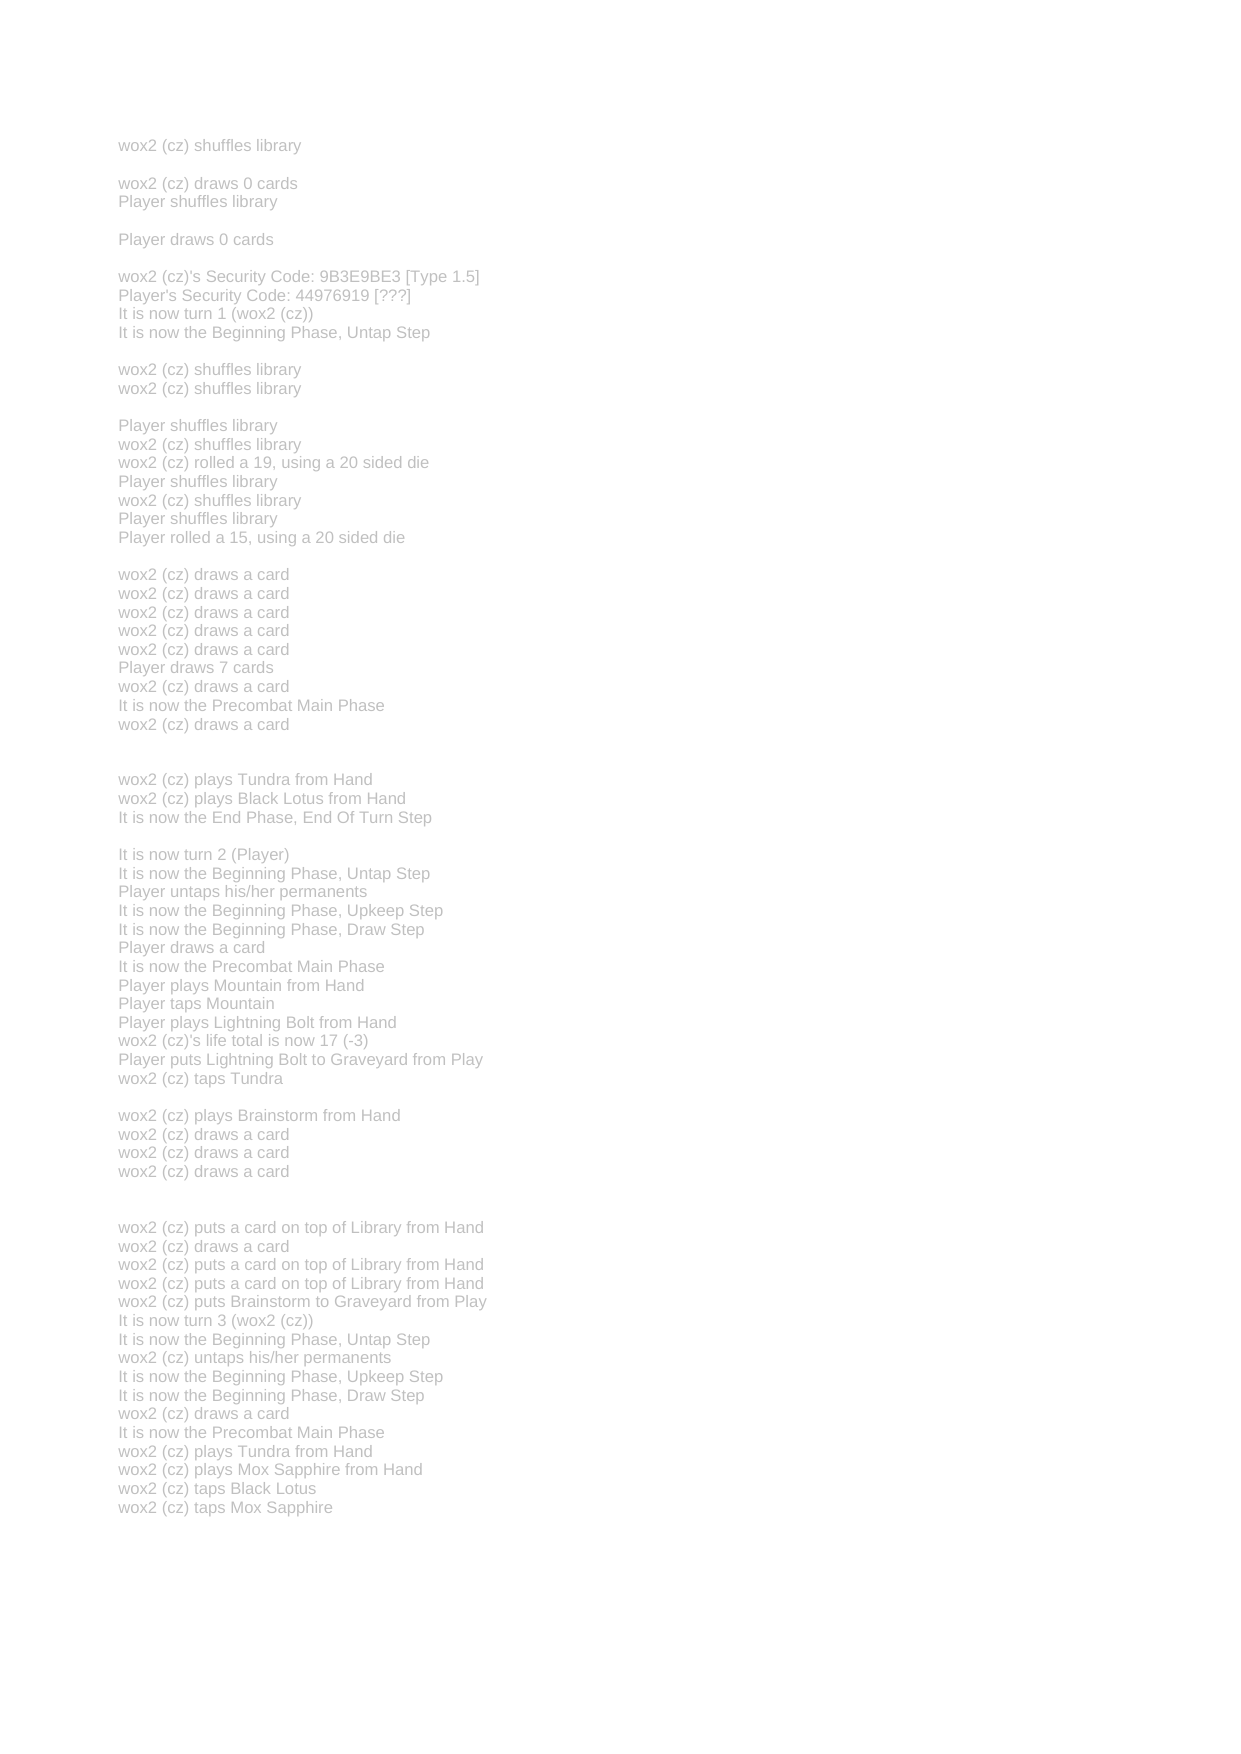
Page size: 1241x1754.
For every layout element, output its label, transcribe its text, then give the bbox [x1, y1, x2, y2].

text wox2 (cz) plays Black Lotus from Hand [118, 789, 1122, 808]
text wox2 (cz) shuffles library [118, 137, 1122, 155]
text wox2 (cz) shuffles library [118, 361, 1122, 379]
text Player plays Lightning Bolt from Hand [118, 1013, 1122, 1032]
text <Player> i'm here [118, 1554, 1122, 1572]
text Player draws 7 cards [118, 659, 1122, 677]
text Player taps Mountain [118, 994, 1122, 1013]
text wox2 (cz) plays Brainstorm from Hand [118, 1106, 1122, 1125]
text wox2 (cz) shuffles library [118, 491, 1122, 510]
text <Player> I am ready. [118, 211, 1122, 230]
text <Player> somebody come to my home [118, 1591, 1122, 1610]
text It is now the Beginning Phase, Untap Step [118, 864, 1122, 883]
text Player shuffles library [118, 510, 1122, 528]
text wox2 (cz) plays Tundra from Hand [118, 1442, 1122, 1461]
text wox2 (cz) taps Tundra [118, 1069, 1122, 1088]
text wox2 (cz) plays Mox Sapphire from Hand [118, 1461, 1122, 1479]
text wox2 (cz) rolled a 19, using a 20 sided die [118, 454, 1122, 472]
text Player plays Mountain from Hand [118, 976, 1122, 994]
text wox2 (cz) draws a card [118, 1125, 1122, 1144]
text wox2 (cz) draws a card [118, 1405, 1122, 1423]
text <New Game: waiting for opponent> [118, 118, 1122, 137]
text wox2 (cz) draws a card [118, 603, 1122, 622]
text It is now the Beginning Phase, Untap Step [118, 323, 1122, 342]
text Player shuffles library [118, 416, 1122, 435]
text wox2 (cz) draws a card [118, 566, 1122, 584]
text <wox2 (cz)> kp [118, 733, 1122, 752]
text It is now the Beginning Phase, Draw Step [118, 920, 1122, 938]
text <wox2 (cz)> I am ready. [118, 155, 1122, 174]
text <wox2 (cz)> ok [118, 1610, 1122, 1628]
text wox2 (cz) draws a card [118, 677, 1122, 696]
text wox2 (cz) puts a card on top of Library from Hand [118, 1256, 1122, 1274]
text It is now the Precombat Main Phase [118, 696, 1122, 715]
text It is now the Beginning Phase, Draw Step [118, 1386, 1122, 1405]
text wox2 (cz) puts Brainstorm to Graveyard from Play [118, 1293, 1122, 1311]
text wox2 (cz) shuffles library [118, 435, 1122, 454]
text <wox2 (cz)> p [118, 547, 1122, 566]
text <Player> kp [118, 752, 1122, 771]
text <Player> Ok [118, 1181, 1122, 1199]
text It is now the End Phase, End Of Turn Step [118, 808, 1122, 827]
text wox2 (cz) puts a card on top of Library from Hand [118, 1274, 1122, 1293]
text wox2 (cz)'s Security Code: 9B3E9BE3 [Type 1.5] [118, 267, 1122, 286]
text Player rolled a 15, using a 20 sided die [118, 528, 1122, 547]
text wox2 (cz) draws a card [118, 1144, 1122, 1162]
text wox2 (cz) puts a card on top of Library from Hand [118, 1218, 1122, 1237]
text wox2 (cz) draws a card [118, 640, 1122, 659]
text wox2 (cz) draws a card [118, 1162, 1122, 1181]
text Player's Security Code: 44976919 [???] [118, 286, 1122, 304]
text Player draws 0 cards [118, 230, 1122, 249]
text wox2 (cz) draws a card [118, 584, 1122, 603]
text wox2 (cz) taps Black Lotus [118, 1479, 1122, 1498]
text wox2 (cz) draws 0 cards [118, 174, 1122, 193]
text Player shuffles library [118, 472, 1122, 491]
text <wox2 (cz)> what is the problem? [118, 1572, 1122, 1591]
text <wox2 (cz)> End my turn [118, 827, 1122, 845]
text wox2 (cz) draws a card [118, 622, 1122, 640]
text <Player> Wait! [118, 1517, 1122, 1535]
text <-------- New Game Started --------> [118, 249, 1122, 267]
text <wox2 (cz)> Thinking [118, 1199, 1122, 1218]
text wox2 (cz)'s life total is now 17 (-3) [118, 1032, 1122, 1050]
text Player shuffles library [118, 193, 1122, 211]
text It is now the Beginning Phase, Upkeep Step [118, 1367, 1122, 1386]
text <Player> hi [118, 398, 1122, 416]
text wox2 (cz) draws a card [118, 1237, 1122, 1256]
text <Player> End my turn [118, 1088, 1122, 1106]
text wox2 (cz) plays Tundra from Hand [118, 771, 1122, 789]
text It is now the Precombat Main Phase [118, 957, 1122, 976]
text Player draws a card [118, 938, 1122, 957]
text <wox2 (cz)> hi [118, 342, 1122, 361]
text wox2 (cz) shuffles library [118, 379, 1122, 398]
text It is now turn 3 (wox2 (cz)) [118, 1311, 1122, 1330]
text wox2 (cz) untaps his/her permanents [118, 1349, 1122, 1367]
text It is now the Beginning Phase, Upkeep Step [118, 901, 1122, 920]
text It is now turn 2 (Player) [118, 845, 1122, 864]
text <Player> i'll be back [118, 1535, 1122, 1554]
text wox2 (cz) draws a card [118, 715, 1122, 733]
text Player untaps his/her permanents [118, 883, 1122, 901]
text It is now the Precombat Main Phase [118, 1423, 1122, 1442]
text Player puts Lightning Bolt to Graveyard from Play [118, 1050, 1122, 1069]
text It is now the Beginning Phase, Untap Step [118, 1330, 1122, 1349]
text wox2 (cz) taps Mox Sapphire [118, 1498, 1122, 1517]
text It is now turn 1 (wox2 (cz)) [118, 304, 1122, 323]
